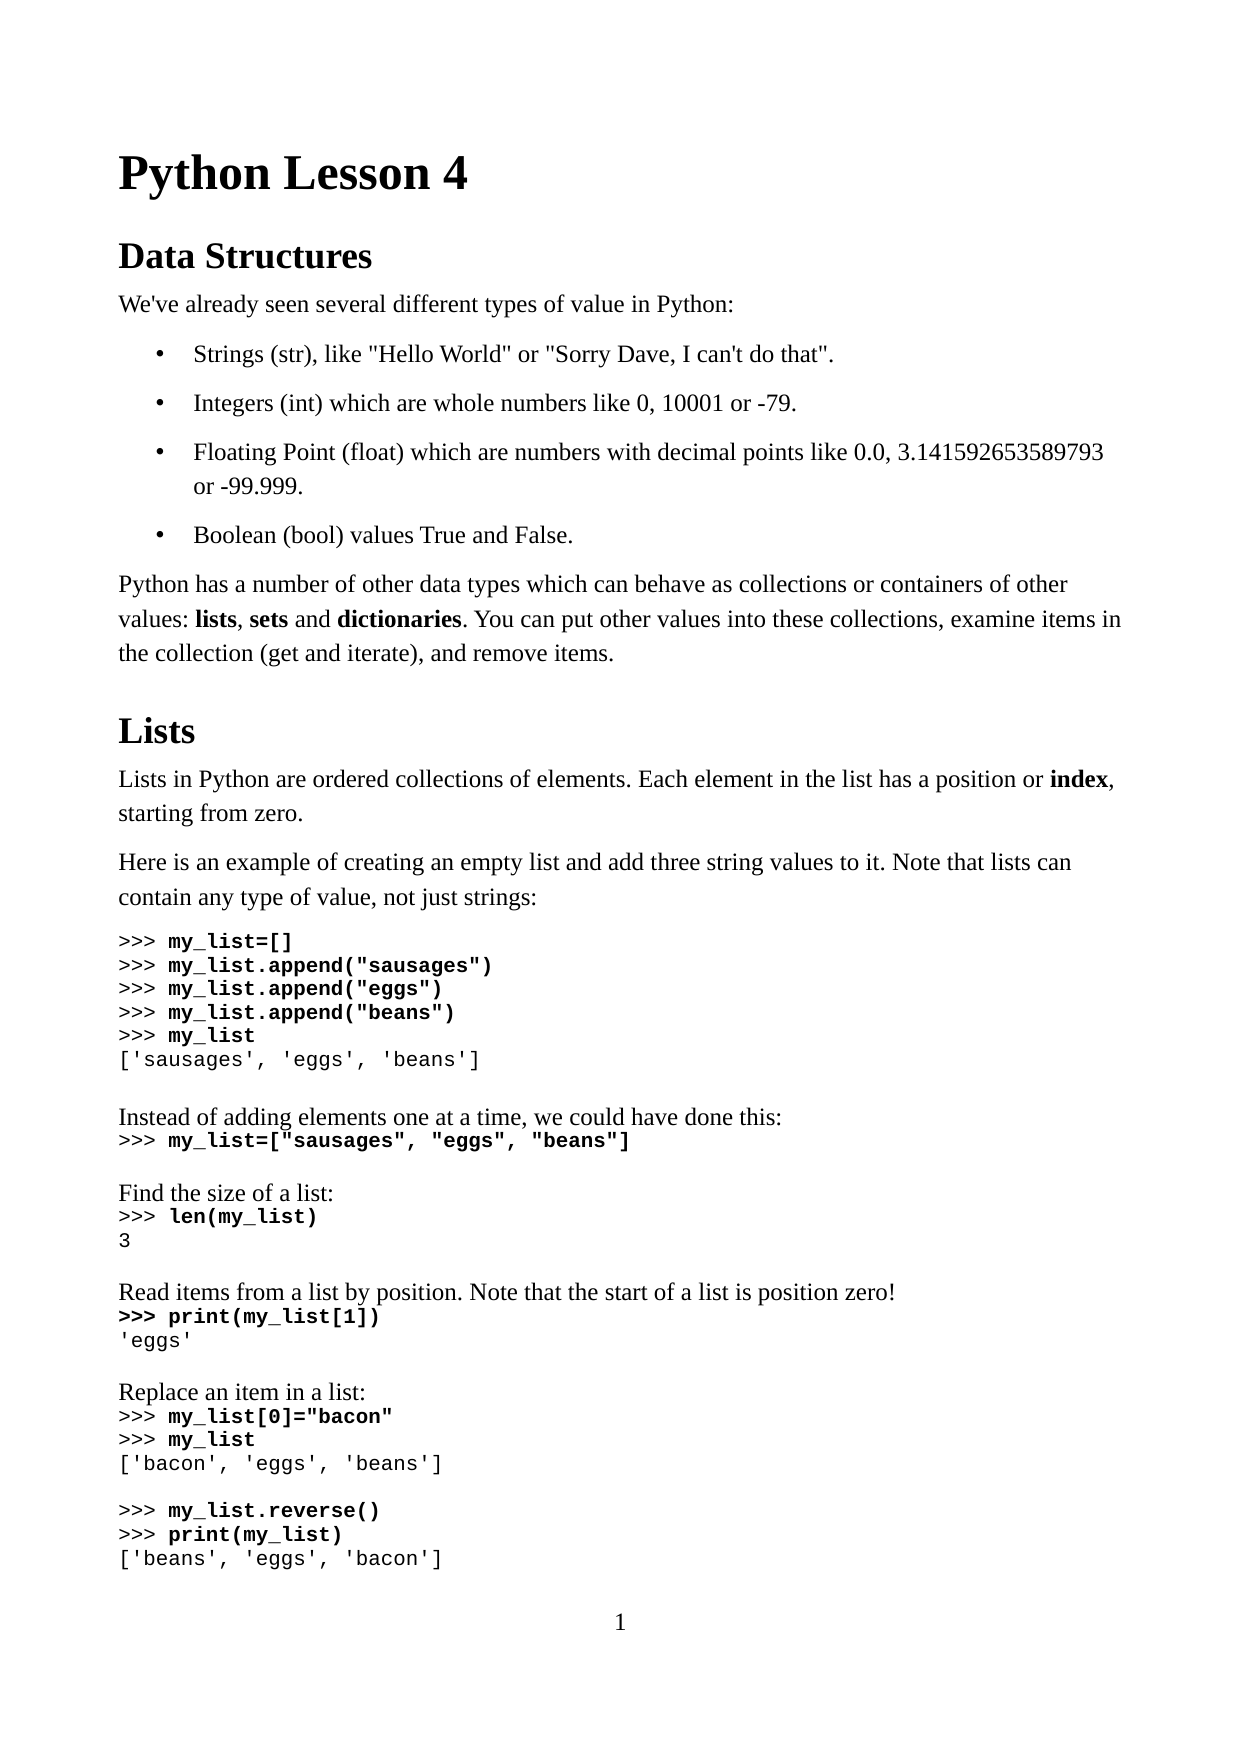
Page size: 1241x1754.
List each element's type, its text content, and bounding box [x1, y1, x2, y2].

text ['sausages', 'eggs', 'beans'] [118, 1049, 1122, 1073]
text 'eggs' [118, 1330, 1122, 1353]
text We've already seen several different types of value in Python: [118, 289, 1122, 318]
list Integers (int) which are whole numbers like 0, 10001 or -79. [156, 388, 1122, 416]
text >>> my_list [118, 1026, 1122, 1049]
list Floating Point (float) which are numbers with decimal points like 0.0, 3.141592653589793 or -99.999. [156, 437, 1122, 500]
text 3 [118, 1230, 1122, 1254]
text >>> my_list.reverse() [118, 1500, 1122, 1524]
text >>> my_list=[] [118, 931, 1122, 954]
text >>> my_list[0]="bacon" [118, 1406, 1122, 1429]
list Boolean (bool) values True and False. [156, 520, 1122, 549]
text >>> len(my_list) [118, 1206, 1122, 1230]
text >>> my_list=["sausages", "eggs", "beans"] [118, 1130, 1122, 1154]
list Strings (str), like "Hello World" or "Sorry Dave, I can't do that". [156, 339, 1122, 367]
subtitle Python Lesson 4 [118, 143, 1122, 201]
text >>> my_list.append("beans") [118, 1002, 1122, 1026]
text Lists in Python are ordered collections of elements. Each element in the list has a position or index, starting from zero. [118, 764, 1122, 827]
text Python has a number of other data types which can behave as collections or containers of other values: lists, sets and dictionaries. You can put other values into these collections, examine items in the collection (get and iterate), and remove items. [118, 569, 1122, 667]
text Replace an item in a list: [118, 1377, 1122, 1406]
text ['bacon', 'eggs', 'beans'] [118, 1453, 1122, 1477]
text Instead of adding elements one at a time, we could have done this: [118, 1102, 1122, 1130]
text Here is an example of creating an empty list and add three string values to it. Note that lists can contain any type of value, not just strings: [118, 847, 1122, 911]
text >>> print(my_list) [118, 1524, 1122, 1548]
text >>> my_list [118, 1429, 1122, 1453]
text Read items from a list by position. Note that the start of a list is position zero! [118, 1277, 1122, 1306]
subtitle Lists [118, 708, 1122, 751]
subtitle Data Structures [118, 234, 1122, 277]
text >>> my_list.append("eggs") [118, 978, 1122, 1002]
text >>> my_list.append("sausages") [118, 954, 1122, 978]
text ['beans', 'eggs', 'bacon'] [118, 1548, 1122, 1571]
text Find the size of a list: [118, 1178, 1122, 1206]
text >>> print(my_list[1]) [118, 1306, 1122, 1330]
